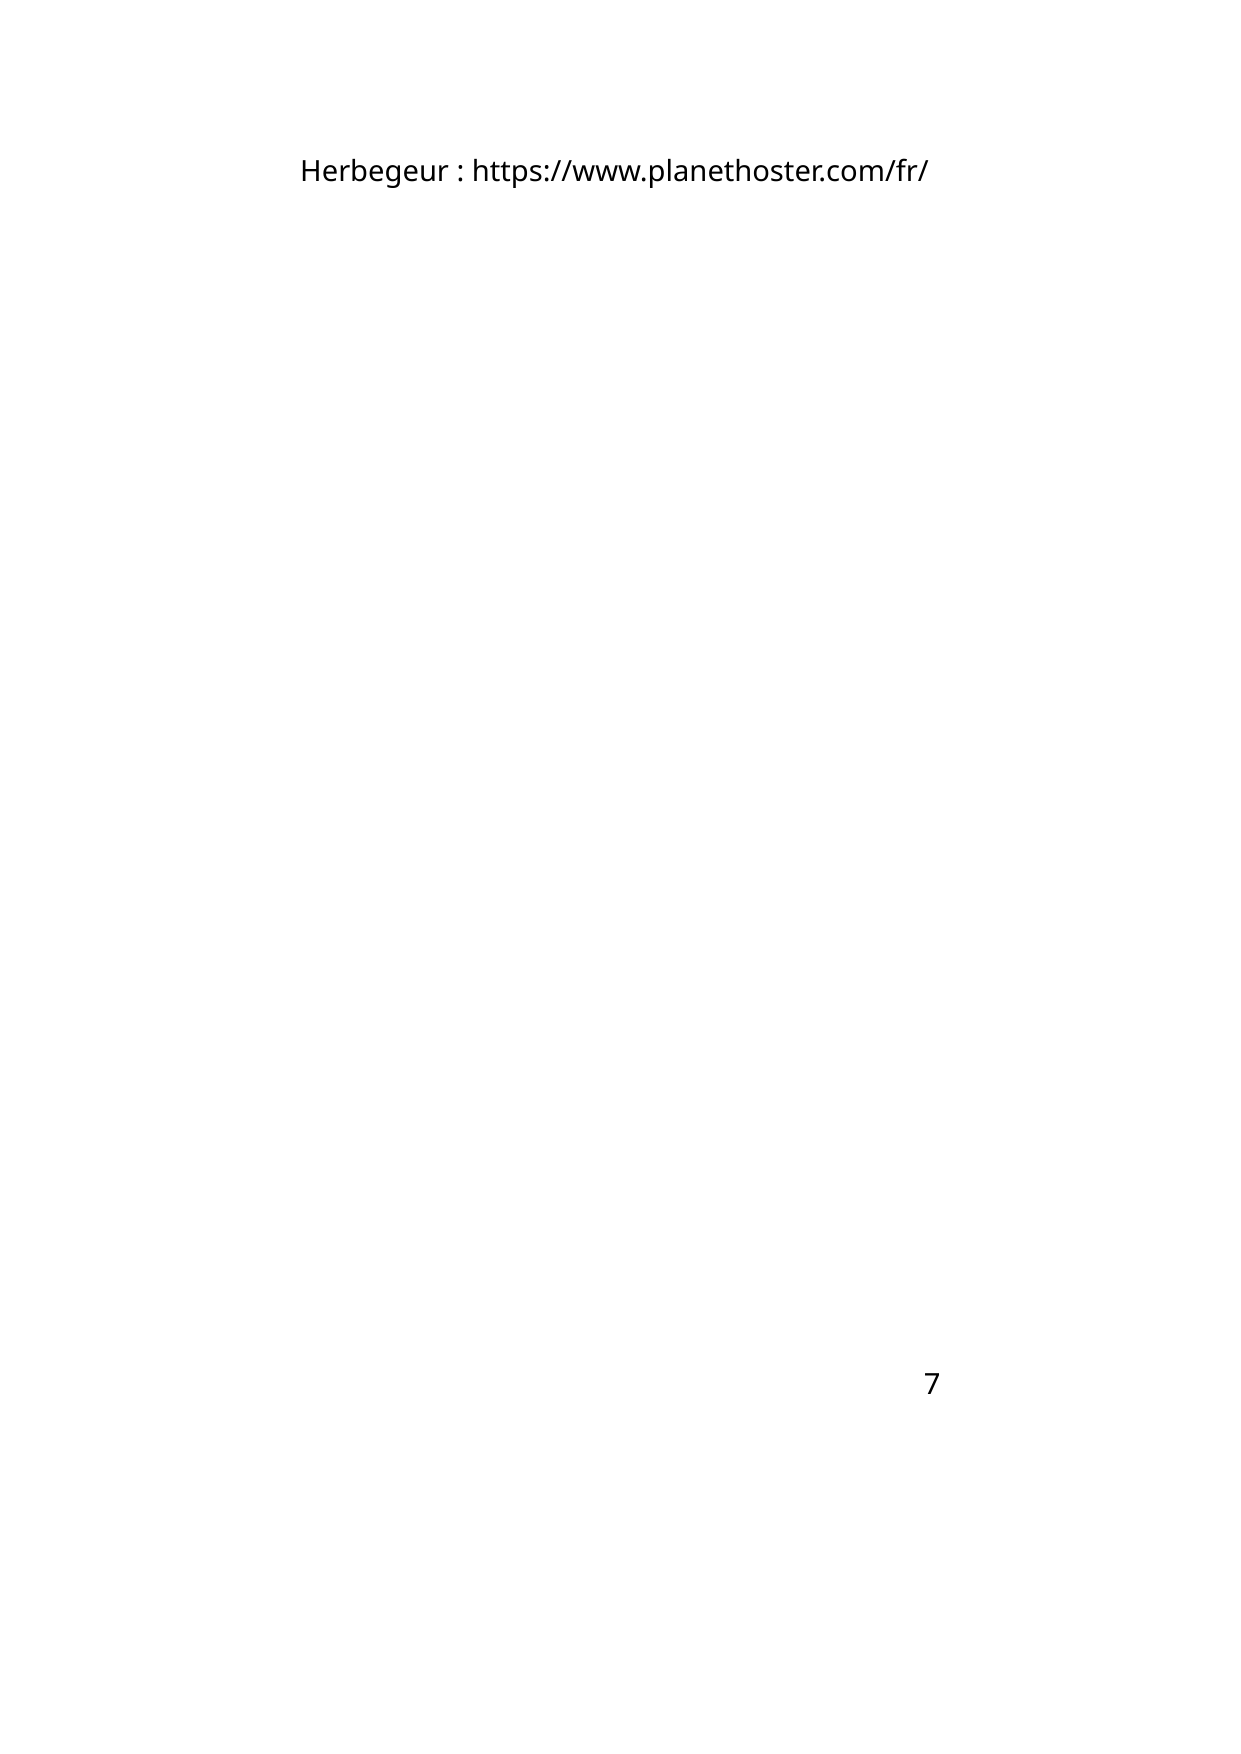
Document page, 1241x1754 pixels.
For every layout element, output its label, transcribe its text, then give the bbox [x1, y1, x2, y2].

text 7 [300, 1363, 940, 1403]
text Herbegeur : https://www.planethoster.com/fr/ [300, 150, 940, 190]
